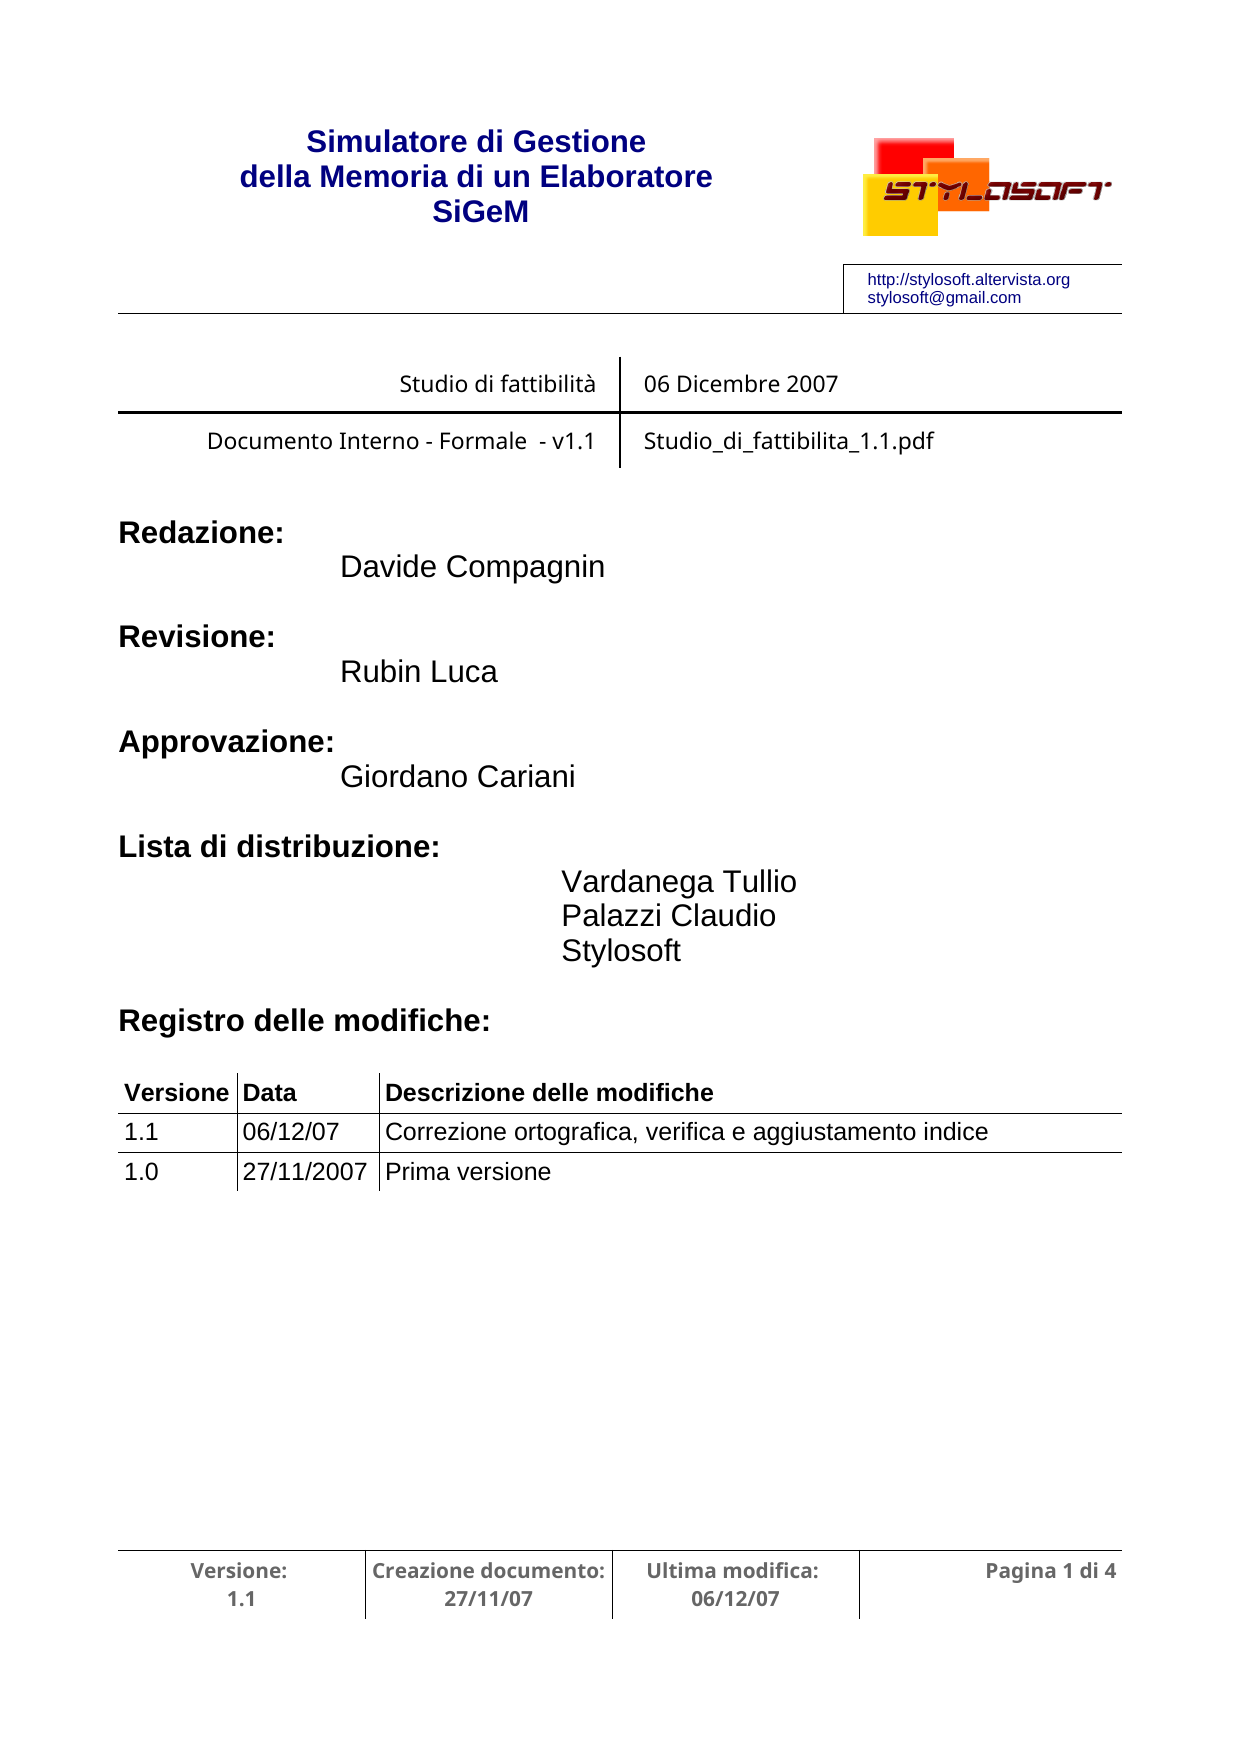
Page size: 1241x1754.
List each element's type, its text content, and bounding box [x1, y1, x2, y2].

text Palazzi Claudio [118, 898, 1122, 933]
table_header 06 Dicembre 2007 [621, 357, 1122, 411]
table_header Studio di fattibilità [118, 357, 619, 411]
text Lista di distribuzione: [118, 829, 1122, 864]
text Davide Compagnin [118, 549, 1122, 584]
table_cell 06/12/07 [238, 1114, 379, 1152]
table_header Descrizione delle modifiche [380, 1073, 1122, 1112]
table_cell Studio_di_fattibilita_1.1.pdf [621, 414, 1122, 468]
text Registro delle modifiche: [118, 1003, 1122, 1038]
table_cell Prima versione [380, 1153, 1122, 1191]
text Approvazione: [118, 724, 1122, 759]
text Redazione: [118, 515, 1122, 549]
table_cell Correzione ortografica, verifica e aggiustamento indice [380, 1114, 1122, 1152]
table_cell 1.0 [118, 1153, 237, 1191]
text Revisione: [118, 619, 1122, 654]
table_cell Documento Interno - Formale - v1.1 [118, 414, 619, 468]
table_header Versione [118, 1073, 237, 1112]
table_cell 27/11/2007 [238, 1153, 379, 1191]
text Stylosoft [118, 933, 1122, 968]
text Giordano Cariani [118, 759, 1122, 794]
table_header Data [238, 1073, 379, 1112]
text Vardanega Tullio [118, 864, 1122, 898]
text Rubin Luca [118, 654, 1122, 689]
picture [848, 123, 1117, 247]
table_cell 1.1 [118, 1114, 237, 1152]
